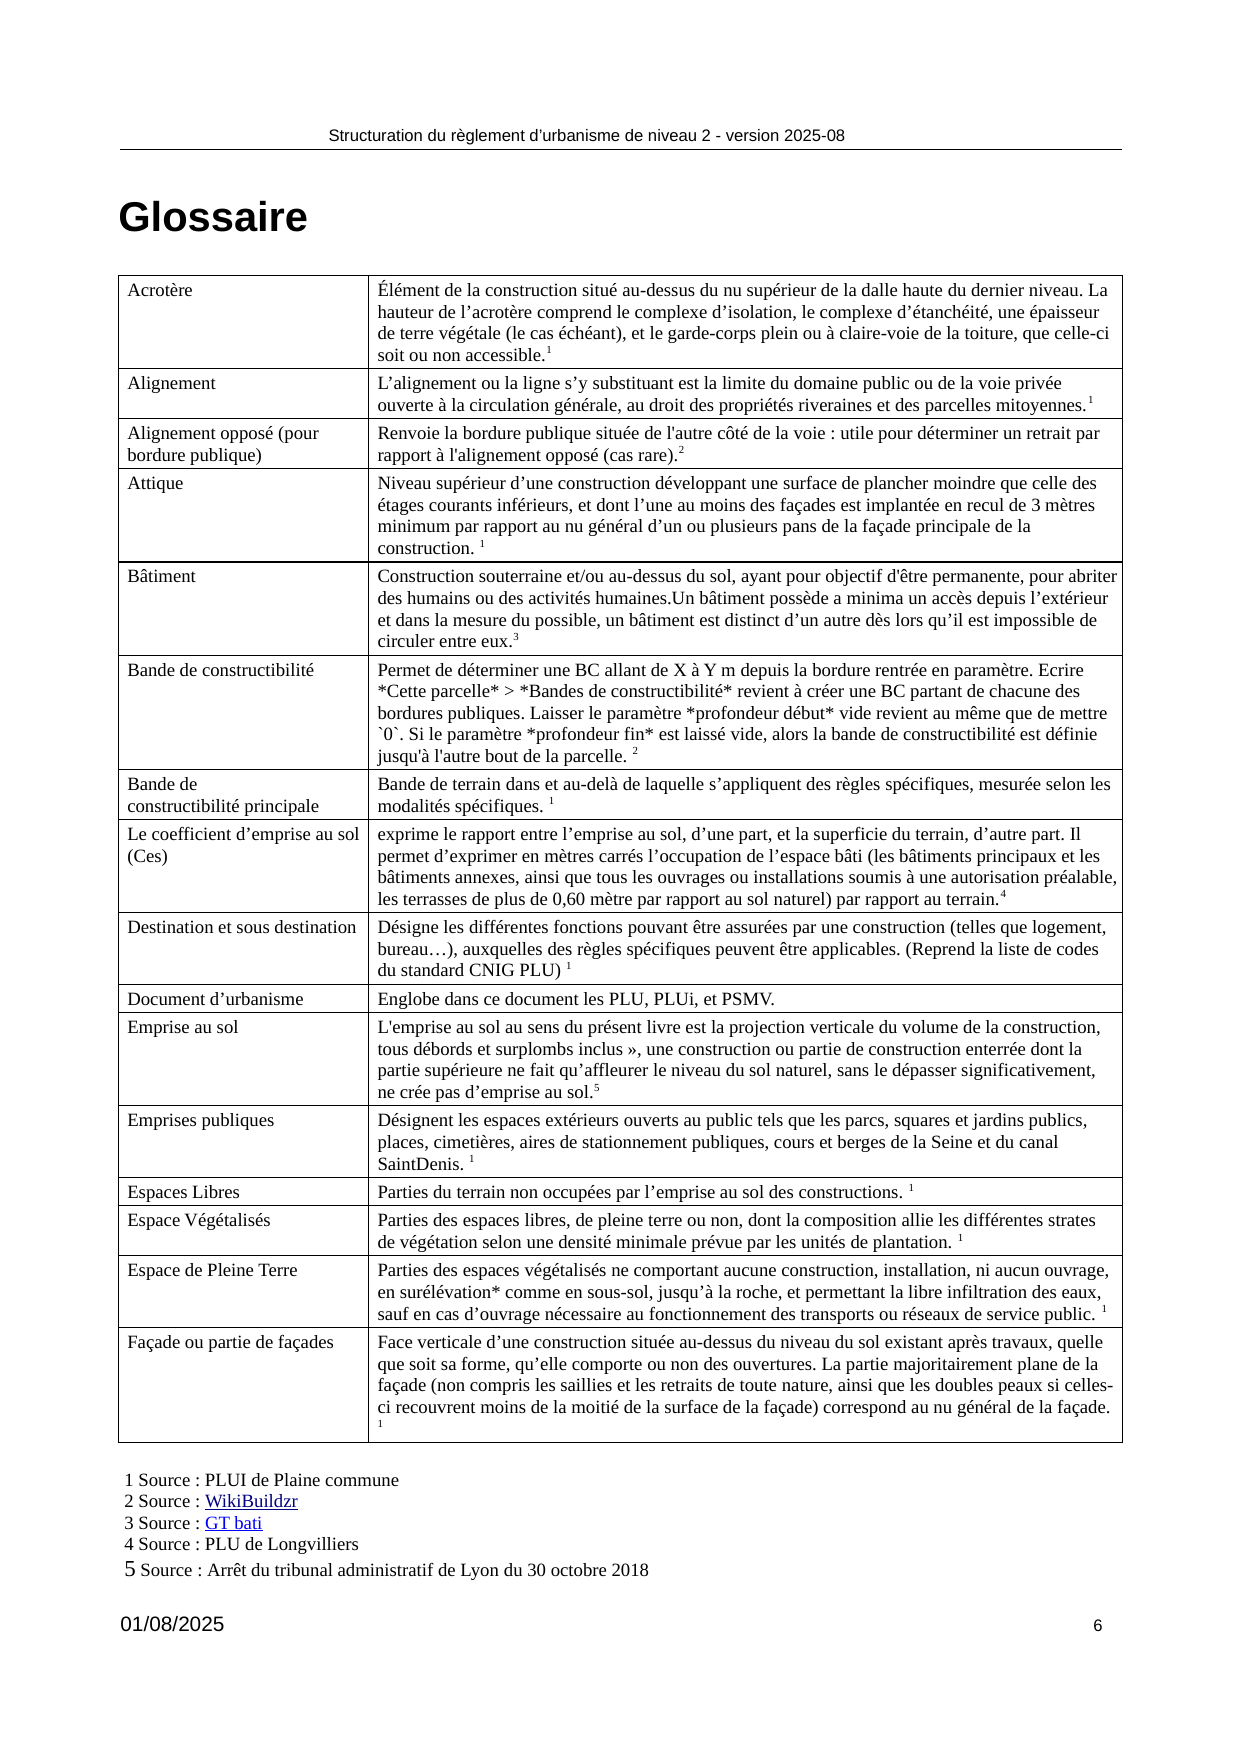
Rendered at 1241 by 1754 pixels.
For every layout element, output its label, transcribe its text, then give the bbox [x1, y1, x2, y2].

table_cell Alignement opposé (pour bordure publique) [119, 419, 368, 468]
table_cell Niveau supérieur d’une construction développant une surface de plancher moindre que celle des étages courants inférieurs, et dont l’une au moins des façades est implantée en recul de 3 mètres minimum par rapport au nu général d’un ou plusieurs pans de la façade principale de la construction. 1 [369, 469, 1122, 561]
table_cell Parties des espaces végétalisés ne comportant aucune construction, installation, ni aucun ouvrage, en surélévation* comme en sous-sol, jusqu’à la roche, et permettant la libre infiltration des eaux, sauf en cas d’ouvrage nécessaire au fonctionnement des transports ou réseaux de service public. 1 [369, 1256, 1122, 1327]
table_cell Construction souterraine et/ou au-dessus du sol, ayant pour objectif d'être permanente, pour abriter des humains ou des activités humaines.Un bâtiment possède a minima un accès depuis l’extérieur et dans la mesure du possible, un bâtiment est distinct d’un autre dès lors qu’il est impossible de circuler entre eux. [369, 563, 1122, 654]
table_cell Bande de terrain dans et au-delà de laquelle s’appliquent des règles spécifiques, mesurée selon les modalités spécifiques. 1 [369, 770, 1122, 819]
table_cell L'emprise au sol au sens du présent livre est la projection verticale du volume de la construction, tous débords et surplombs inclus », une construction ou partie de construction enterrée dont la partie supérieure ne fait qu’affleurer le niveau du sol naturel, sans le dépasser significativement, ne crée pas d’emprise au sol. [369, 1013, 1122, 1105]
table_cell Façade ou partie de façades [119, 1328, 368, 1442]
table_cell Espace de Pleine Terre [119, 1256, 368, 1327]
table_cell Emprises publiques [119, 1106, 368, 1177]
table_cell Espace Végétalisés [119, 1206, 368, 1255]
table_cell L’alignement ou la ligne s’y substituant est la limite du domaine public ou de la voie privée ouverte à la circulation générale, au droit des propriétés riveraines et des parcelles mitoyennes.1 [369, 369, 1122, 418]
table_cell Bande de constructibilité principale [119, 770, 368, 819]
table_header Élément de la construction situé au-dessus du nu supérieur de la dalle haute du dernier niveau. La hauteur de l’acrotère comprend le complexe d’isolation, le complexe d’étanchéité, une épaisseur de terre végétale (le cas échéant), et le garde-corps plein ou à claire-voie de la toiture, que celle-ci soit ou non accessible. [369, 276, 1122, 368]
table_cell Parties des espaces libres, de pleine terre ou non, dont la composition allie les différentes strates de végétation selon une densité minimale prévue par les unités de plantation. 1 [369, 1206, 1122, 1255]
table_cell Bande de constructibilité [119, 656, 368, 769]
table_cell exprime le rapport entre l’emprise au sol, d’une part, et la superficie du terrain, d’autre part. Il permet d’exprimer en mètres carrés l’occupation de l’espace bâti (les bâtiments principaux et les bâtiments annexes, ainsi que tous les ouvrages ou installations soumis à une autorisation préalable, les terrasses de plus de 0,60 mètre par rapport au sol naturel) par rapport au terrain. [369, 820, 1122, 912]
subtitle Glossaire [118, 193, 1122, 241]
table_cell Document d’urbanisme [119, 985, 368, 1012]
table_cell Espaces Libres [119, 1178, 368, 1205]
table_cell Désigne les différentes fonctions pouvant être assurées par une construction (telles que logement, bureau…), auxquelles des règles spécifiques peuvent être applicables. (Reprend la liste de codes du standard CNIG PLU) 1 [369, 913, 1122, 984]
table_cell Attique [119, 469, 368, 561]
table_cell Permet de déterminer une BC allant de X à Y m depuis la bordure rentrée en paramètre. Ecrire *Cette parcelle* > *Bandes de constructibilité* revient à créer une BC partant de chacune des bordures publiques. Laisser le paramètre *profondeur début* vide revient au même que de mettre `0`. Si le paramètre *profondeur fin* est laissé vide, alors la bande de constructibilité est définie jusqu'à l'autre bout de la parcelle. 2 [369, 656, 1122, 769]
table_cell Bâtiment [119, 563, 368, 654]
table_header Acrotère [119, 276, 368, 368]
table_cell Renvoie la bordure publique située de l'autre côté de la voie : utile pour déterminer un retrait par rapport à l'alignement opposé (cas rare). [369, 419, 1122, 468]
table_cell Alignement [119, 369, 368, 418]
table_cell Destination et sous destination [119, 913, 368, 984]
table_cell Parties du terrain non occupées par l’emprise au sol des constructions. 1 [369, 1178, 1122, 1205]
table_cell Englobe dans ce document les PLU, PLUi, et PSMV. [369, 985, 1122, 1012]
table_cell Désignent les espaces extérieurs ouverts au public tels que les parcs, squares et jardins publics, places, cimetières, aires de stationnement publiques, cours et berges de la Seine et du canal SaintDenis. 1 [369, 1106, 1122, 1177]
table_cell Le coefficient d’emprise au sol (Ces) [119, 820, 368, 912]
table_cell Emprise au sol [119, 1013, 368, 1105]
table_cell Face verticale d’une construction située au-dessus du niveau du sol existant après travaux, quelle que soit sa forme, qu’elle comporte ou non des ouvertures. La partie majoritairement plane de la façade (non compris les saillies et les retraits de toute nature, ainsi que les doubles peaux si celles-ci recouvrent moins de la moitié de la surface de la façade) correspond au nu général de la façade. 1 [369, 1328, 1122, 1442]
